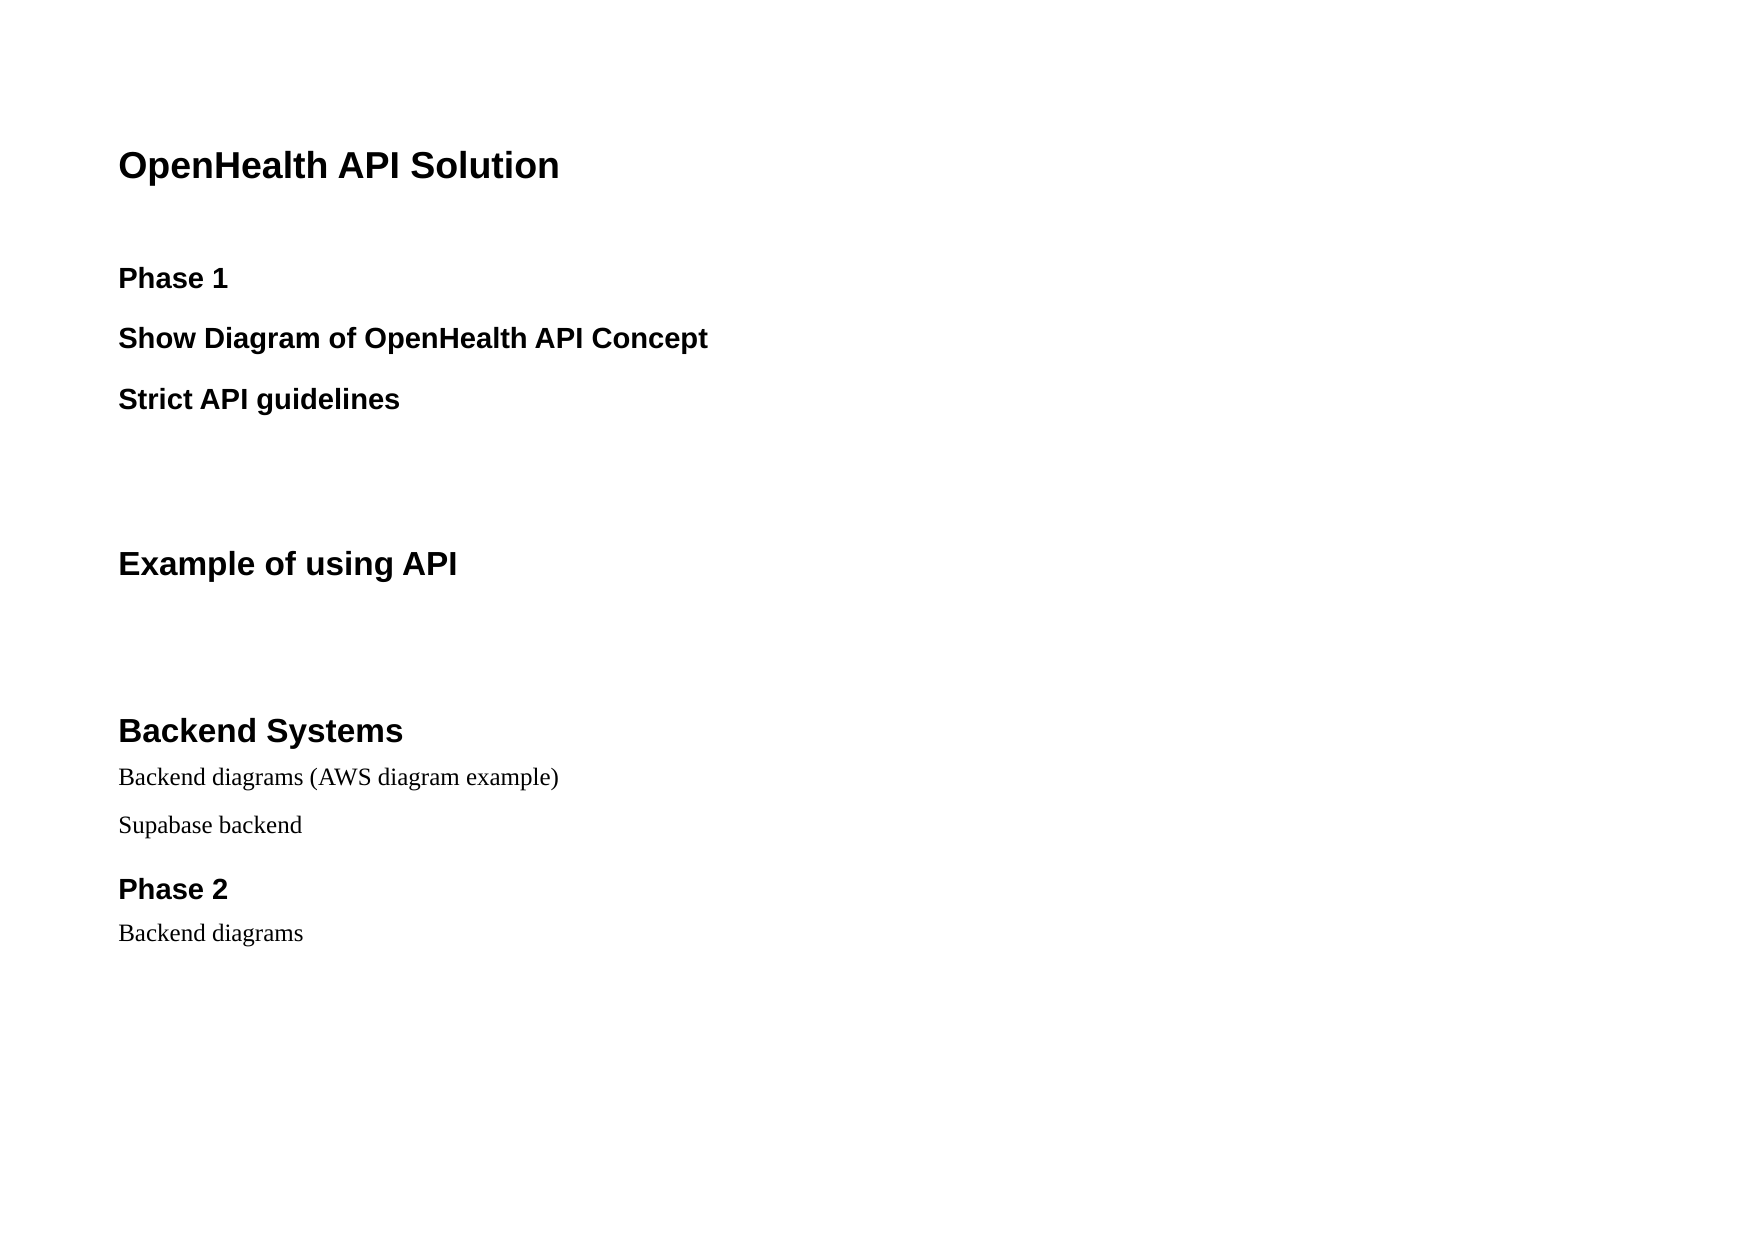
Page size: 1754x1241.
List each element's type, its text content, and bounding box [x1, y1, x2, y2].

subtitle Strict API guidelines [118, 382, 1636, 416]
subtitle Phase 2 [118, 872, 1636, 906]
subtitle Backend diagrams [118, 918, 1636, 947]
subtitle Supabase backend [118, 810, 1636, 838]
subtitle OpenHealth API Solution [118, 143, 1636, 186]
subtitle Example of using API [118, 544, 1636, 583]
subtitle Phase 1 [118, 261, 1636, 294]
subtitle Backend diagrams (AWS diagram example) [118, 762, 1636, 791]
subtitle Backend Systems [118, 711, 1636, 750]
subtitle Show Diagram of OpenHealth API Concept [118, 322, 1636, 355]
